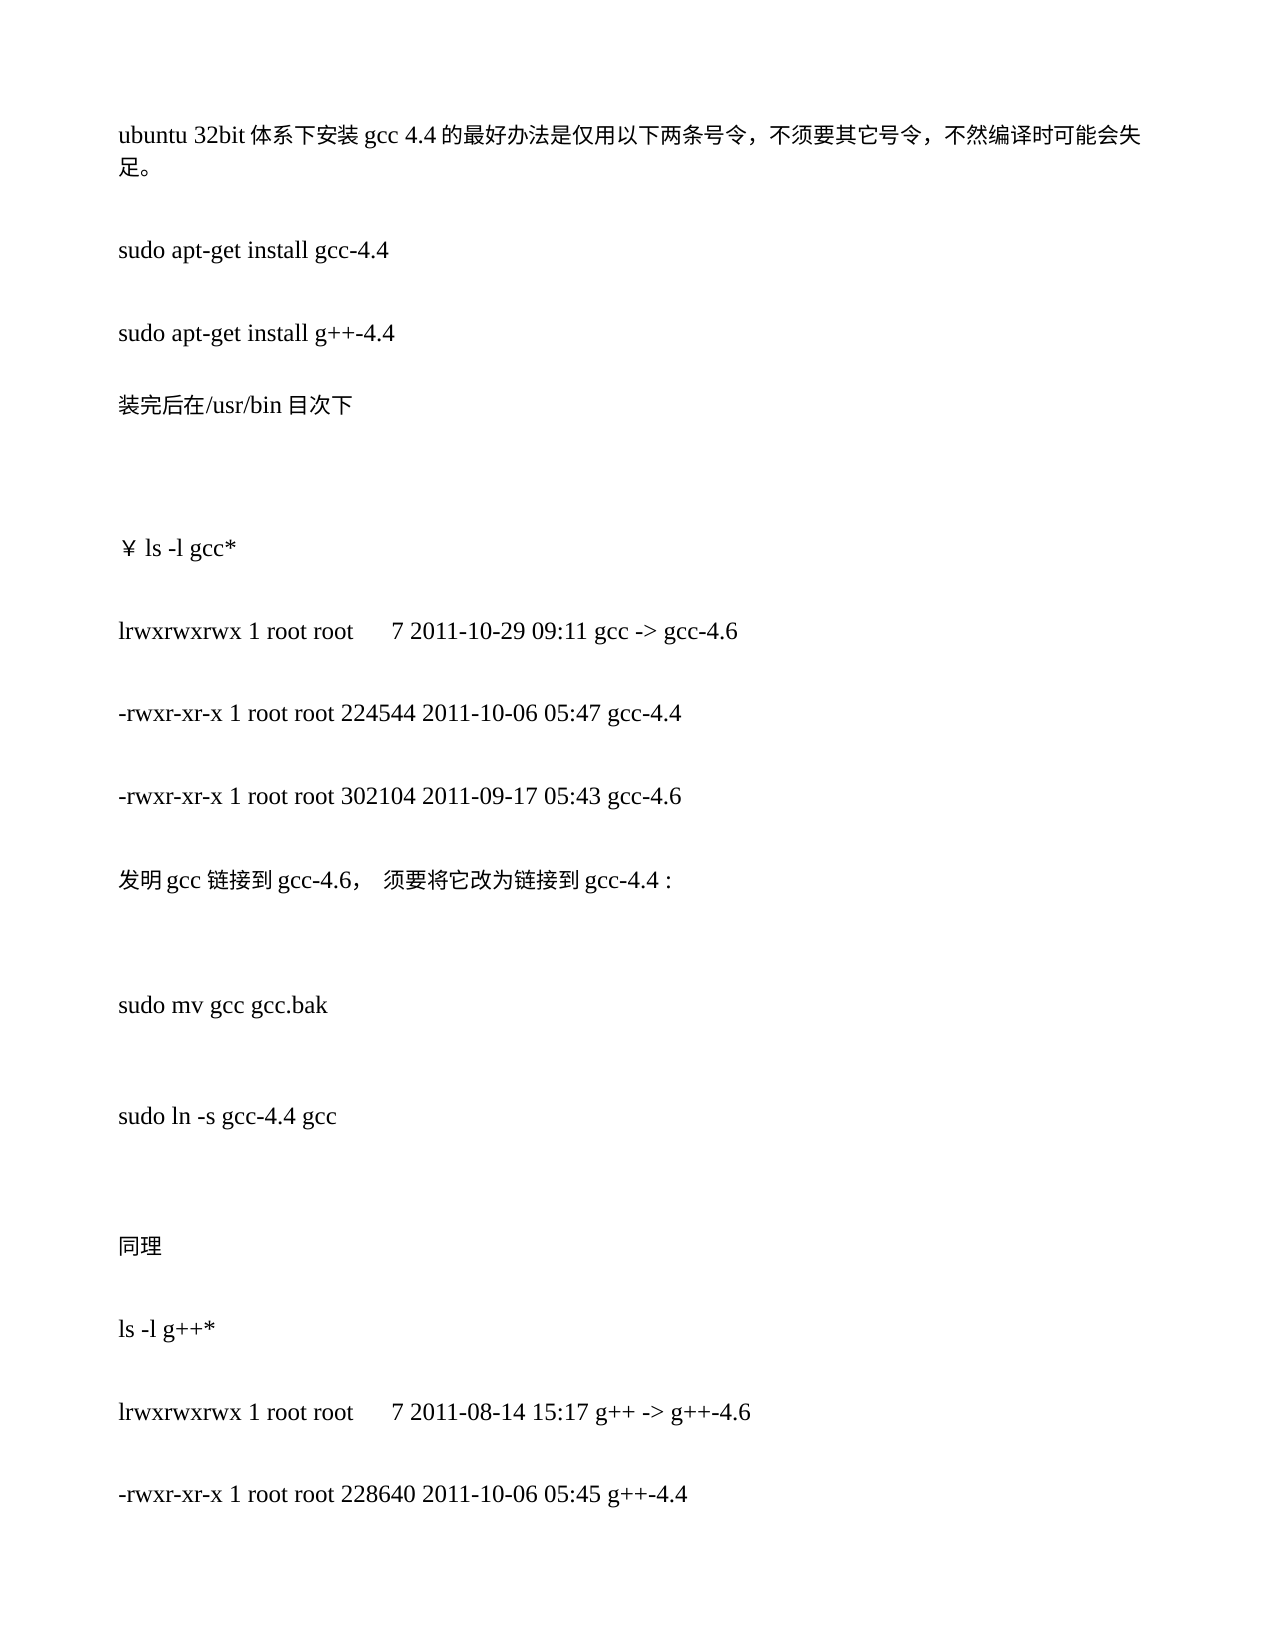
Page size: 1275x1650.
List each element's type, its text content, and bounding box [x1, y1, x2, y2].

text -rwxr-xr-x 1 root root 224544 2011-10-06 05:47 gcc-4.4 [118, 698, 1157, 727]
text 发明gcc 链接到gcc-4.6， 须要将它改为链接到gcc-4.4 : [118, 863, 1157, 895]
text sudo mv gcc gcc.bak [118, 990, 1157, 1019]
text 装完后在/usr/bin目次下 [118, 388, 1157, 419]
text ￥ ls -l gcc* [118, 531, 1157, 562]
text 同理 [118, 1229, 1157, 1261]
text sudo apt-get install gcc-4.4 [118, 235, 1157, 264]
text ubuntu 32bit体系下安装gcc 4.4的最好办法是仅用以下两条号令，不须要其它号令，不然编译时可能会失足。 [118, 118, 1157, 181]
text -rwxr-xr-x 1 root root 228640 2011-10-06 05:45 g++-4.4 [118, 1479, 1157, 1508]
text ls -l g++* [118, 1314, 1157, 1343]
text lrwxrwxrwx 1 root root 7 2011-10-29 09:11 gcc -> gcc-4.6 [118, 616, 1157, 645]
text sudo apt-get install g++-4.4 [118, 318, 1157, 346]
text sudo ln -s gcc-4.4 gcc [118, 1101, 1157, 1130]
text lrwxrwxrwx 1 root root 7 2011-08-14 15:17 g++ -> g++-4.6 [118, 1397, 1157, 1426]
text -rwxr-xr-x 1 root root 302104 2011-09-17 05:43 gcc-4.6 [118, 781, 1157, 810]
